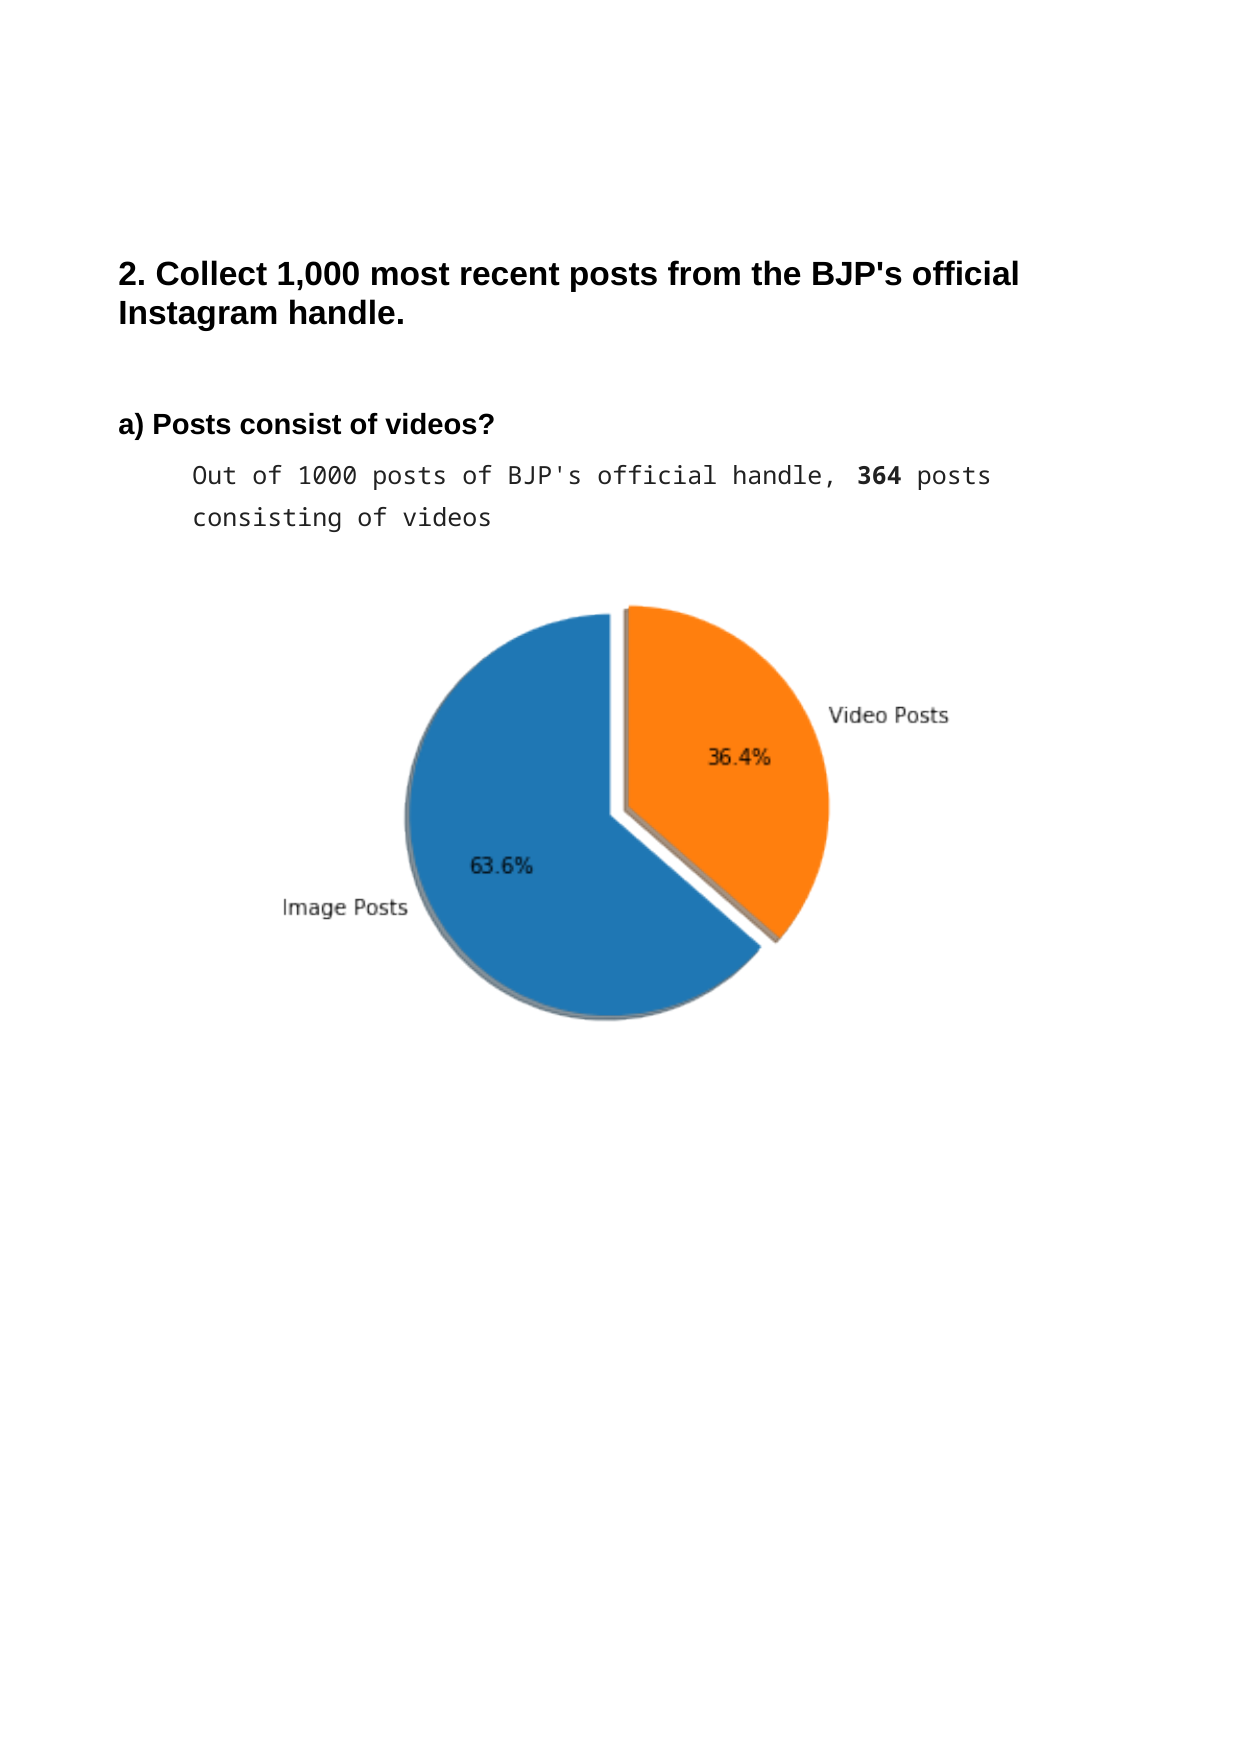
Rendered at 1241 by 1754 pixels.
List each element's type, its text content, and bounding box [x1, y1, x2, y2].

text Out of 1000 posts of BJP's official handle, 364 posts consisting of videos [118, 453, 1122, 534]
picture [249, 566, 992, 1062]
subtitle a) Posts consist of videos? [118, 407, 1122, 441]
subtitle 2. Collect 1,000 most recent posts from the BJP's official Instagram handle. [118, 254, 1122, 331]
